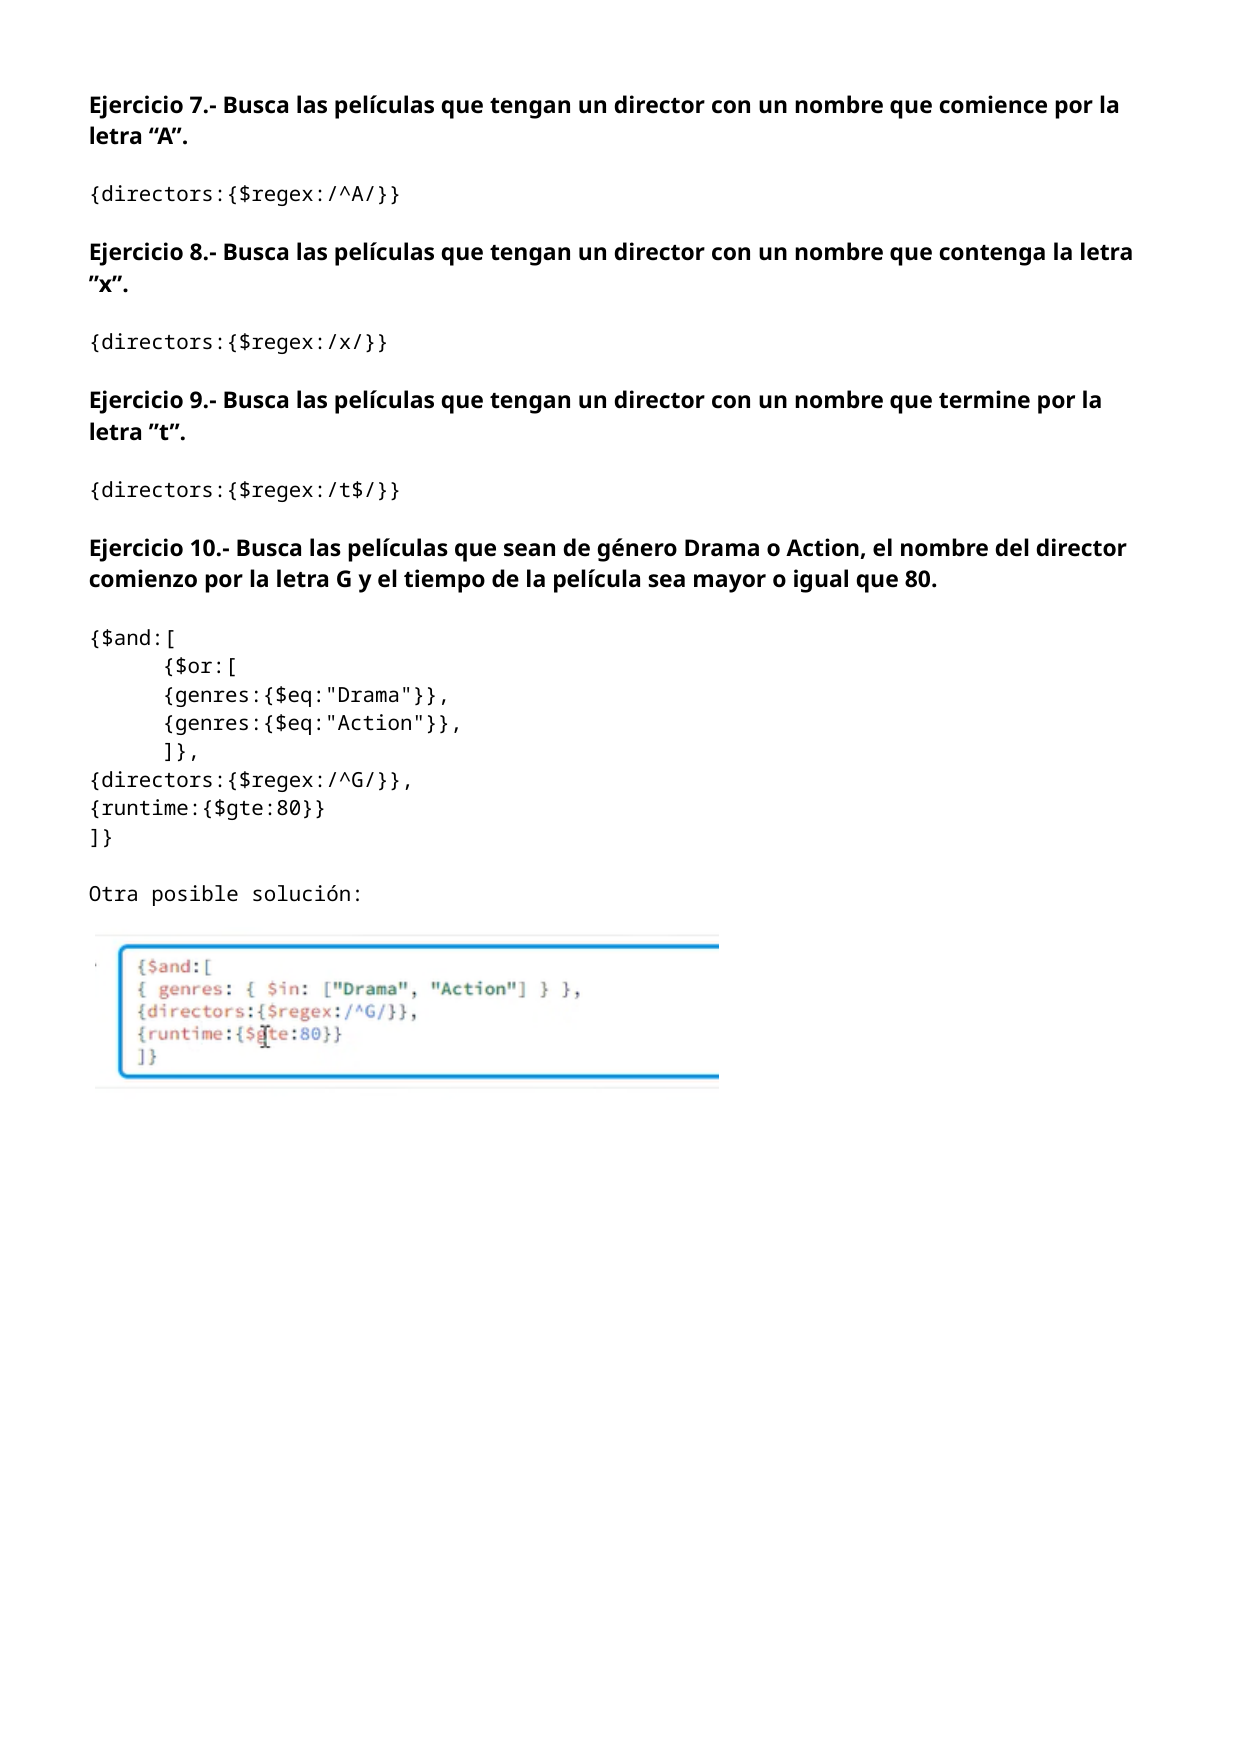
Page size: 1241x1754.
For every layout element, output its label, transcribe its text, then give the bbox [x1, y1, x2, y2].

text Otra posible solución: [88, 879, 1152, 907]
picture [95, 927, 719, 1100]
text {$and:[ {$or:[ {genres:{$eq:"Drama"}}, {genres:{$eq:"Action"}}, ]}, {directors:{$regex:/^G/}}, {runtime:{$gte:80}} ]} [88, 623, 1152, 850]
text Ejercicio 9.- Busca las películas que tengan un director con un nombre que termine por la letra ”t”. [88, 384, 1152, 447]
text {directors:{$regex:/x/}} [88, 327, 1152, 356]
text {directors:{$regex:/t$/}} [88, 475, 1152, 503]
text Ejercicio 8.- Busca las películas que tengan un director con un nombre que contenga la letra ”x”. [88, 236, 1152, 299]
text Ejercicio 7.- Busca las películas que tengan un director con un nombre que comience por la letra “A”. [88, 88, 1152, 151]
text Ejercicio 10.- Busca las películas que sean de género Drama o Action, el nombre del director comienzo por la letra G y el tiempo de la película sea mayor o igual que 80. [88, 532, 1152, 594]
text {directors:{$regex:/^A/}} [88, 179, 1152, 208]
